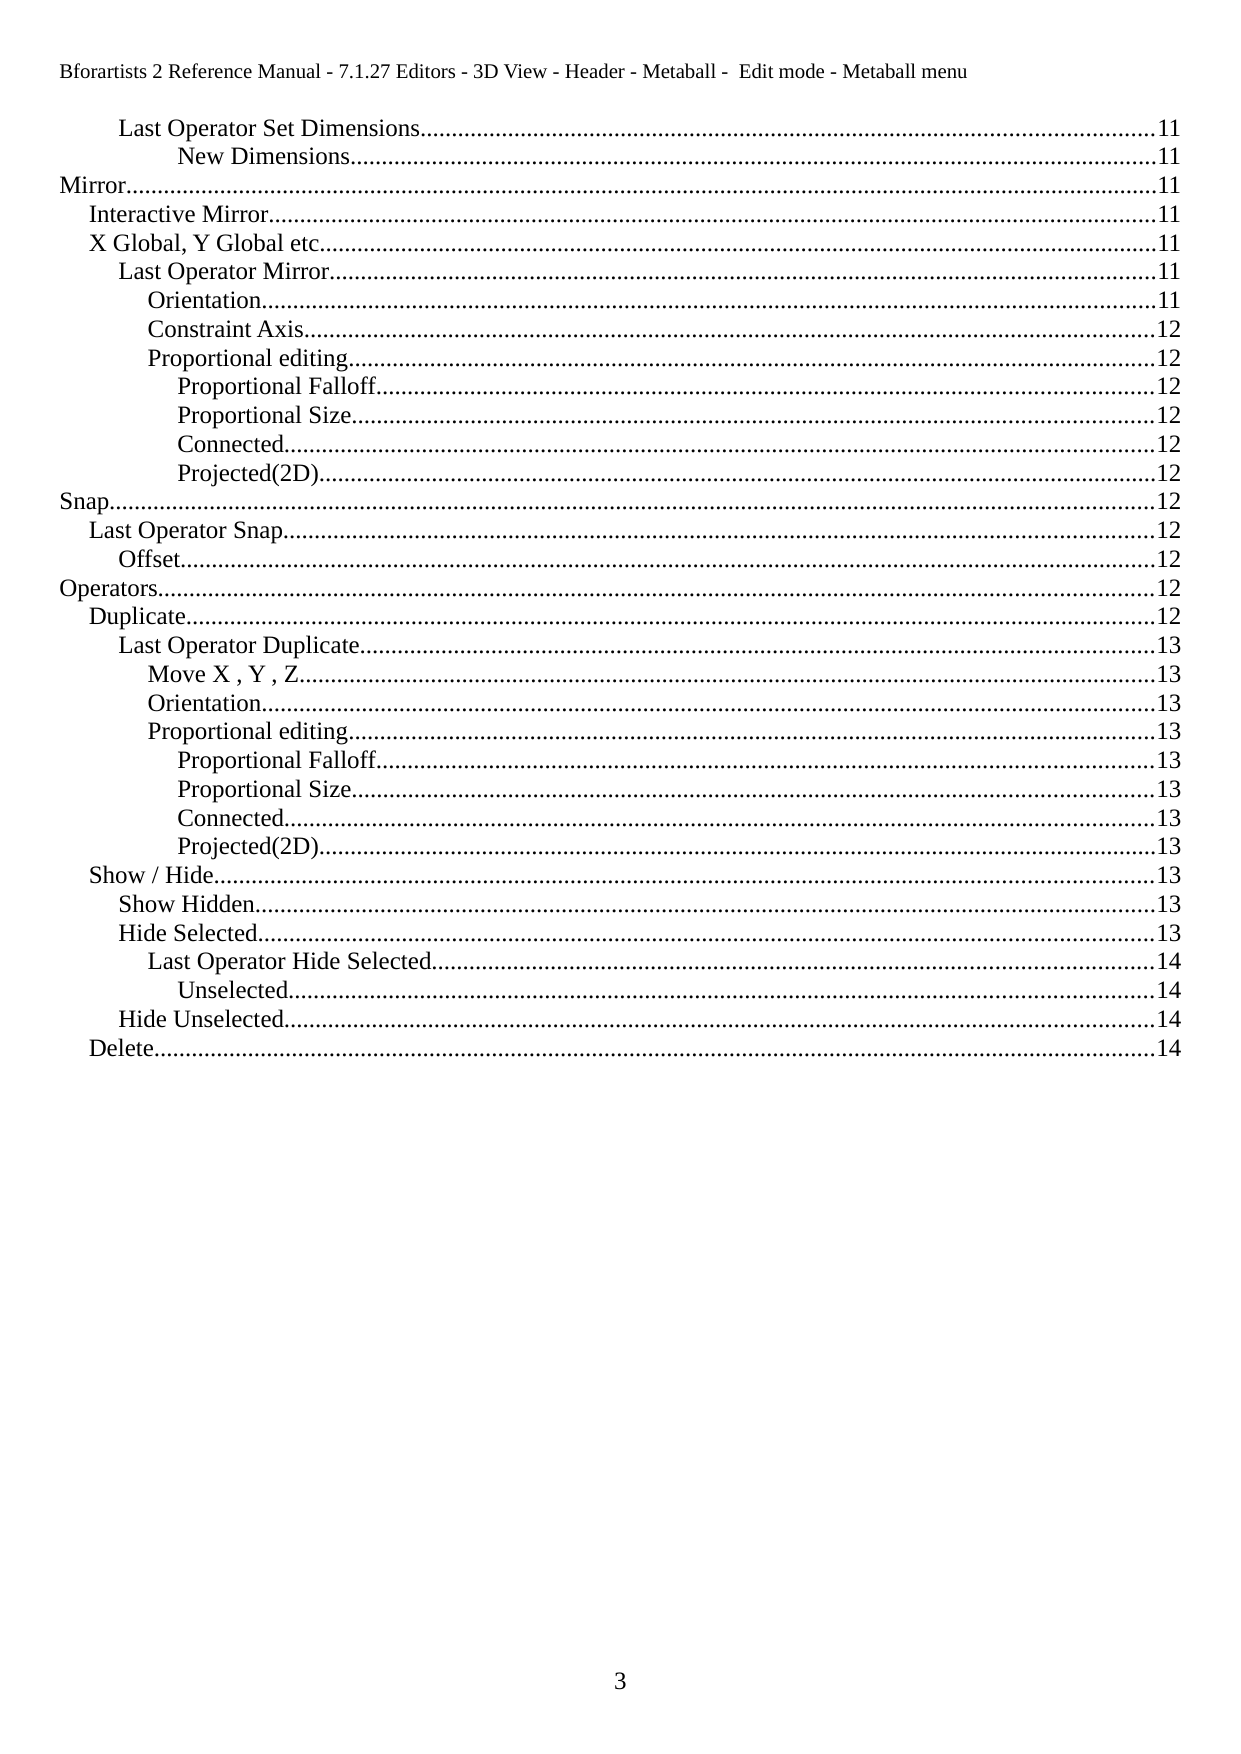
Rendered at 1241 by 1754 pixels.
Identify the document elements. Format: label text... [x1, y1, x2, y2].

text Interactive Mirror 11 [88, 199, 1181, 228]
text X Global, Y Global etc. 11 [88, 228, 1181, 256]
text Connected 12 [177, 429, 1181, 458]
text New Dimensions 11 [177, 141, 1181, 170]
text Operators 12 [59, 573, 1181, 601]
text Constraint Axis 12 [147, 314, 1181, 343]
text Projected(2D) 12 [177, 458, 1181, 486]
text Move X , Y , Z 13 [147, 659, 1181, 688]
text Proportional editing 12 [147, 343, 1181, 371]
text Show / Hide 13 [88, 860, 1181, 889]
text Last Operator Snap 12 [88, 515, 1181, 544]
text Proportional Falloff 13 [177, 745, 1181, 774]
text Proportional Falloff 12 [177, 371, 1181, 400]
text Hide Unselected 14 [118, 1004, 1181, 1033]
text Offset 12 [118, 544, 1181, 573]
text Hide Selected 13 [118, 918, 1181, 946]
text Last Operator Hide Selected 14 [147, 946, 1181, 975]
text Delete 14 [88, 1033, 1181, 1061]
text Orientation 11 [147, 285, 1181, 314]
text Proportional Size 12 [177, 400, 1181, 429]
text Projected(2D) 13 [177, 831, 1181, 860]
text Mirror 11 [59, 170, 1181, 199]
text Snap 12 [59, 486, 1181, 515]
text Proportional Size 13 [177, 774, 1181, 803]
text Proportional editing 13 [147, 716, 1181, 745]
text Last Operator Duplicate 13 [118, 630, 1181, 659]
text Last Operator Mirror 11 [118, 256, 1181, 285]
text Duplicate 12 [88, 601, 1181, 630]
text Last Operator Set Dimensions 11 [118, 113, 1181, 141]
text Unselected 14 [177, 975, 1181, 1004]
text Orientation 13 [147, 688, 1181, 716]
text Connected 13 [177, 803, 1181, 831]
text Show Hidden 13 [118, 889, 1181, 918]
